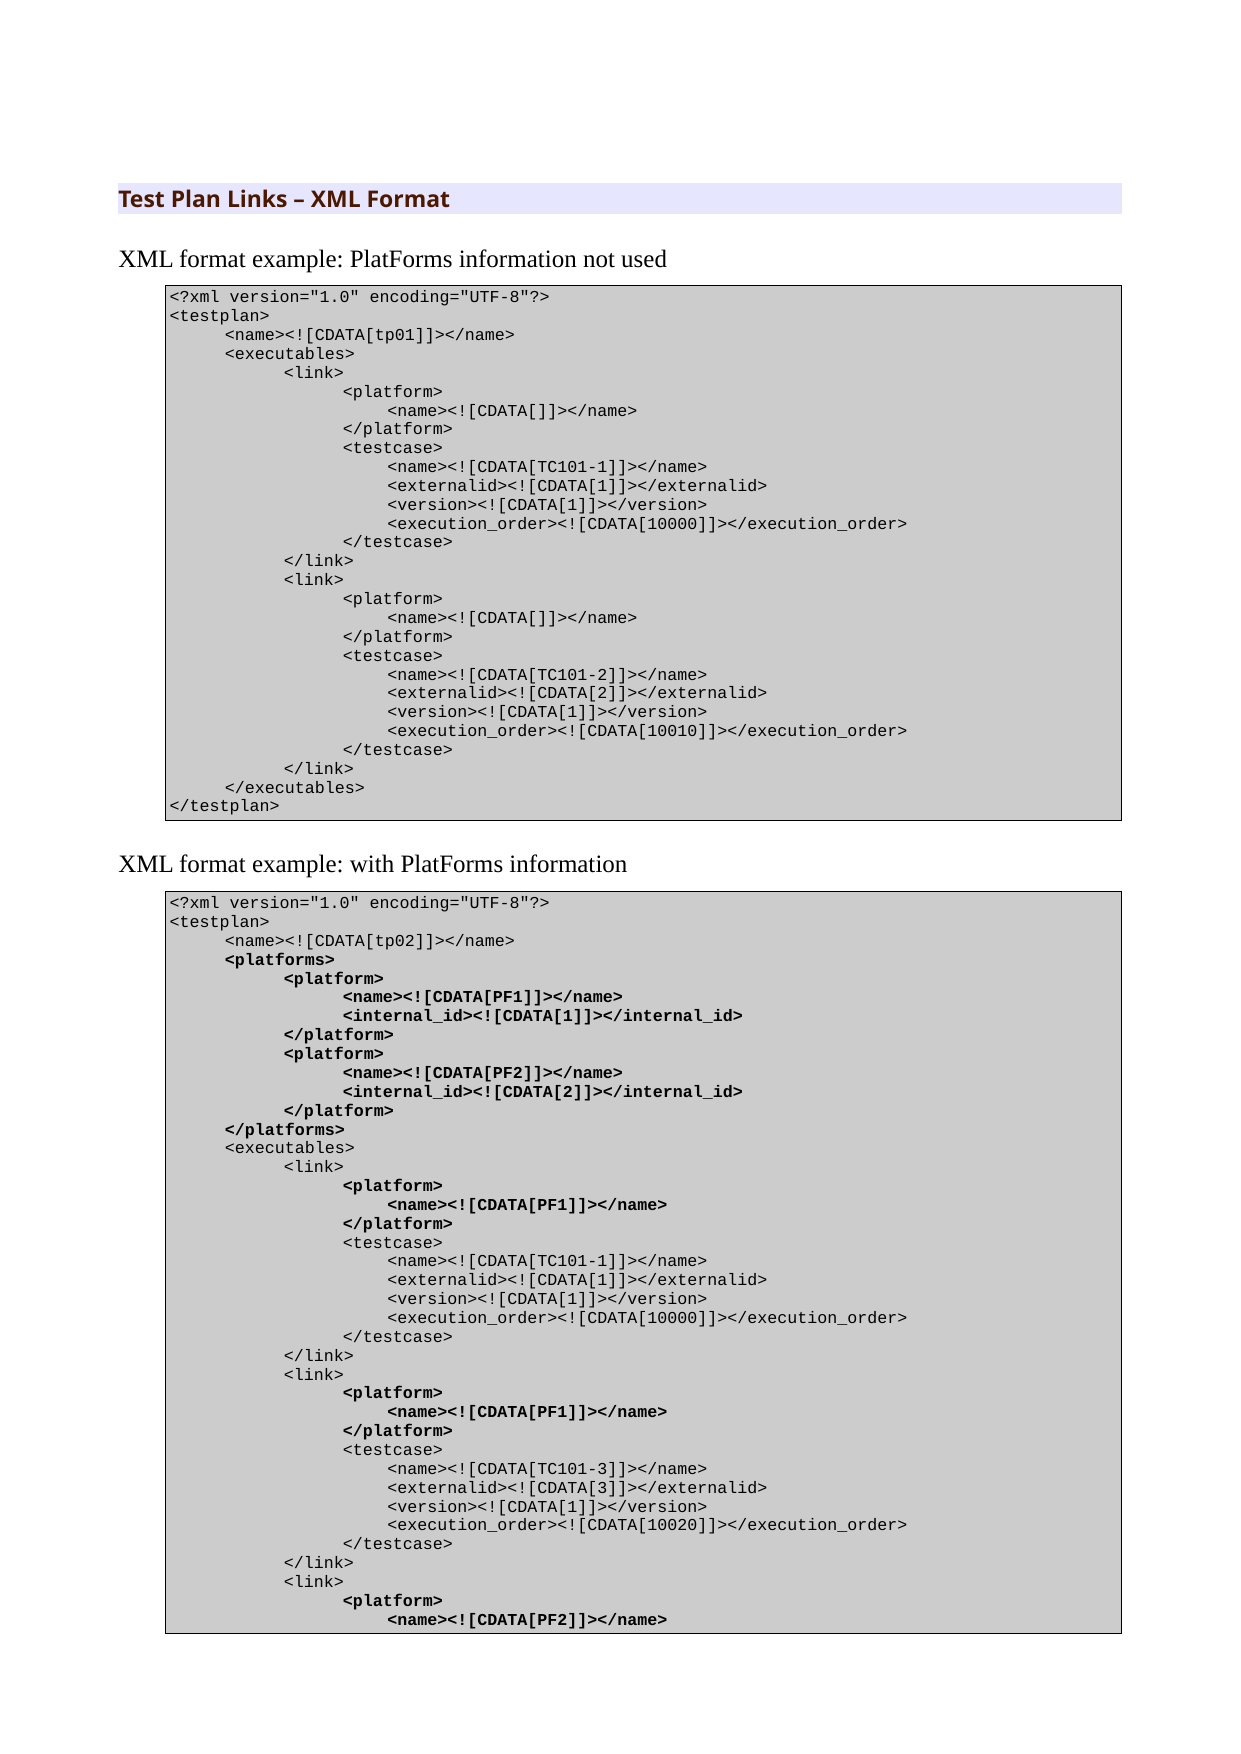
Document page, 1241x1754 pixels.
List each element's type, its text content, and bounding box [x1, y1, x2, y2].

text XML format example: with PlatForms information [118, 849, 1122, 878]
text <?xml version="1.0" encoding="UTF-8"?> <testplan> <name><![CDATA[tp02]]></name> <platforms> <platform> <name><![CDATA[PF1]]></name> <internal_id><![CDATA[1]]></internal_id> </platform> <platform> <name><![CDATA[PF2]]></name> <internal_id><![CDATA[2]]></internal_id> </platform> </platforms> <executables> <link> <platform> <name><![CDATA[PF1]]></name> </platform> <testcase> <name><![CDATA[TC101-1]]></name> <externalid><![CDATA[1]]></externalid> <version><![CDATA[1]]></version> <execution_order><![CDATA[10000]]></execution_order> </testcase> </link> <link> <platform> <name><![CDATA[PF1]]></name> </platform> <testcase> <name><![CDATA[TC101-3]]></name> <externalid><![CDATA[3]]></externalid> <version><![CDATA[1]]></version> <execution_order><![CDATA[10020]]></execution_order> </testcase> </link> <link> <platform> <name><![CDATA[PF2]]></name> [166, 892, 1121, 1633]
text XML format example: PlatForms information not used [118, 244, 1122, 272]
subtitle Test Plan Links – XML Format [118, 183, 1122, 214]
text <?xml version="1.0" encoding="UTF-8"?> <testplan> <name><![CDATA[tp01]]></name> <executables> <link> <platform> <name><![CDATA[]]></name> </platform> <testcase> <name><![CDATA[TC101-1]]></name> <externalid><![CDATA[1]]></externalid> <version><![CDATA[1]]></version> <execution_order><![CDATA[10000]]></execution_order> </testcase> </link> <link> <platform> <name><![CDATA[]]></name> </platform> <testcase> <name><![CDATA[TC101-2]]></name> <externalid><![CDATA[2]]></externalid> <version><![CDATA[1]]></version> <execution_order><![CDATA[10010]]></execution_order> </testcase> </link> </executables> </testplan> [166, 286, 1121, 820]
